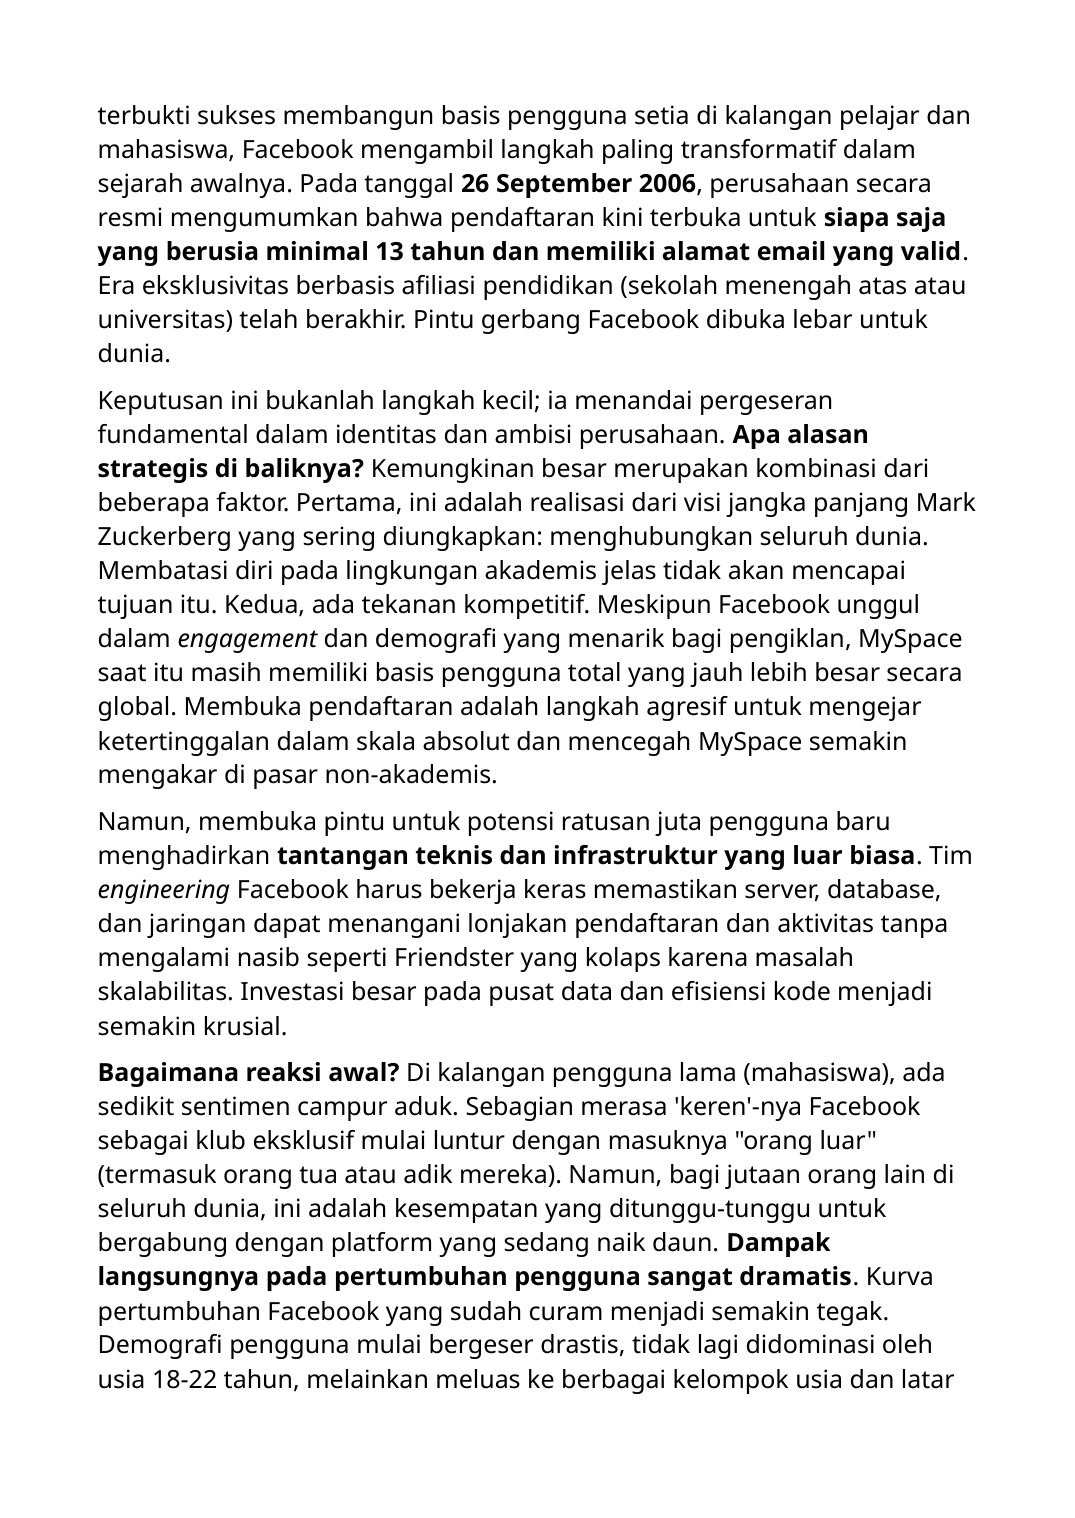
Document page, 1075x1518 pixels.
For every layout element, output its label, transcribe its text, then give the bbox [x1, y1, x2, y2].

text Namun, membuka pintu untuk potensi ratusan juta pengguna baru menghadirkan tantangan teknis dan infrastruktur yang luar biasa. Tim engineering Facebook harus bekerja keras memastikan server, database, dan jaringan dapat menangani lonjakan pendaftaran dan aktivitas tanpa mengalami nasib seperti Friendster yang kolaps karena masalah skalabilitas. Investasi besar pada pusat data dan efisiensi kode menjadi semakin krusial. [97, 804, 977, 1042]
text terbukti sukses membangun basis pengguna setia di kalangan pelajar dan mahasiswa, Facebook mengambil langkah paling transformatif dalam sejarah awalnya. Pada tanggal 26 September 2006, perusahaan secara resmi mengumumkan bahwa pendaftaran kini terbuka untuk siapa saja yang berusia minimal 13 tahun dan memiliki alamat email yang valid. Era eksklusivitas berbasis afiliasi pendidikan (sekolah menengah atas atau universitas) telah berakhir. Pintu gerbang Facebook dibuka lebar untuk dunia. [97, 97, 977, 370]
text Bagaimana reaksi awal? Di kalangan pengguna lama (mahasiswa), ada sedikit sentimen campur aduk. Sebagian merasa 'keren'-nya Facebook sebagai klub eksklusif mulai luntur dengan masuknya "orang luar" (termasuk orang tua atau adik mereka). Namun, bagi jutaan orang lain di seluruh dunia, ini adalah kesempatan yang ditunggu-tunggu untuk bergabung dengan platform yang sedang naik daun. Dampak langsungnya pada pertumbuhan pengguna sangat dramatis. Kurva pertumbuhan Facebook yang sudah curam menjadi semakin tegak. Demografi pengguna mulai bergeser drastis, tidak lagi didominasi oleh usia 18-22 tahun, melainkan meluas ke berbagai kelompok usia dan latar [97, 1055, 977, 1395]
text Keputusan ini bukanlah langkah kecil; ia menandai pergeseran fundamental dalam identitas dan ambisi perusahaan. Apa alasan strategis di baliknya? Kemungkinan besar merupakan kombinasi dari beberapa faktor. Pertama, ini adalah realisasi dari visi jangka panjang Mark Zuckerberg yang sering diungkapkan: menghubungkan seluruh dunia. Membatasi diri pada lingkungan akademis jelas tidak akan mencapai tujuan itu. Kedua, ada tekanan kompetitif. Meskipun Facebook unggul dalam engagement dan demografi yang menarik bagi pengiklan, MySpace saat itu masih memiliki basis pengguna total yang jauh lebih besar secara global. Membuka pendaftaran adalah langkah agresif untuk mengejar ketertinggalan dalam skala absolut dan mencegah MySpace semakin mengakar di pasar non-akademis. [97, 382, 977, 791]
